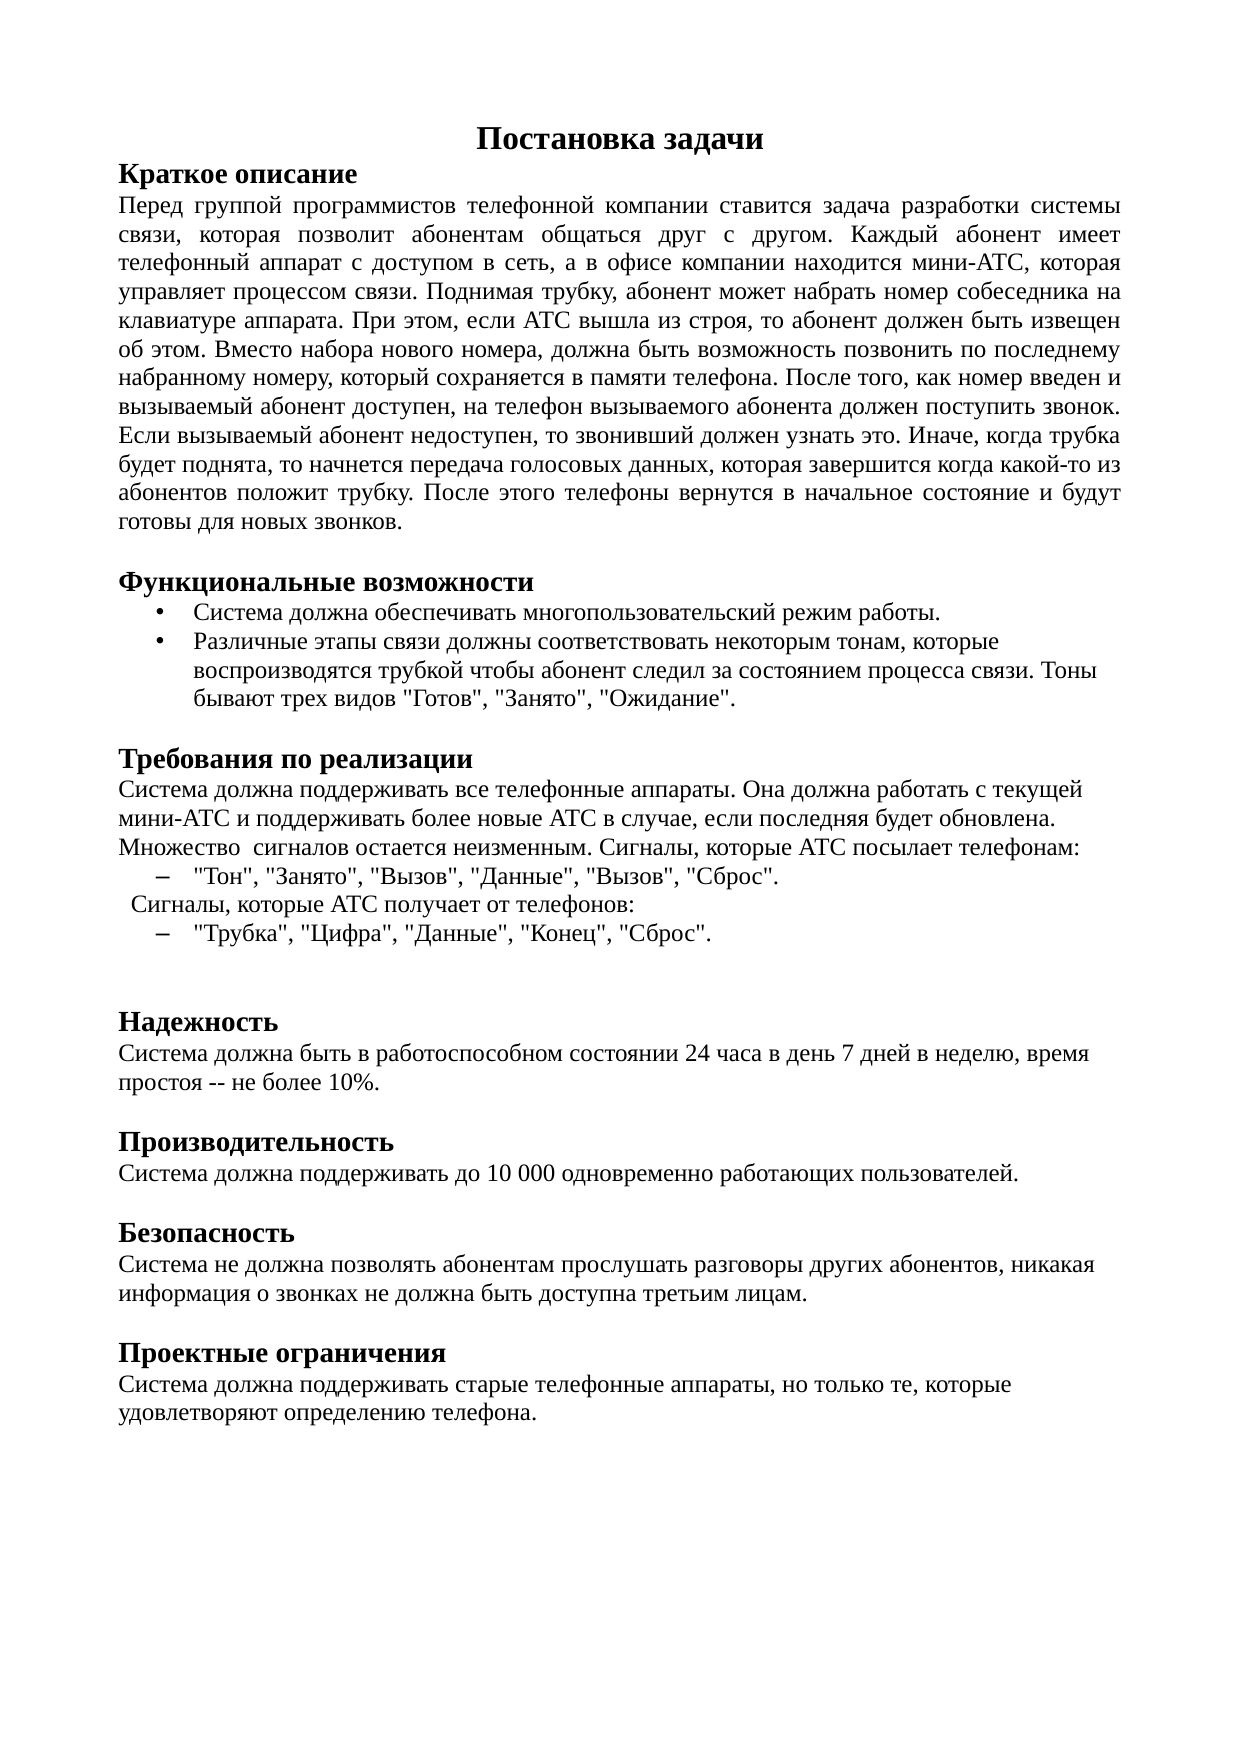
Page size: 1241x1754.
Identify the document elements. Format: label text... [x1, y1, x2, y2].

text Проектные ограничения [118, 1335, 1122, 1369]
text Краткое описание [118, 156, 1122, 190]
text Надежность [118, 1004, 1122, 1038]
list "Трубка", "Цифра", "Данные", "Конец", "Сброс". [156, 918, 1122, 947]
text Система должна поддерживать старые телефонные аппараты, но только те, которые удовлетворяют определению телефона. [118, 1369, 1122, 1426]
text Система должна поддерживать все телефонные аппараты. Она должна работать с текущей мини-АТС и поддерживать более новые АТС в случае, если последняя будет обновлена. Множество сигналов остается неизменным. Сигналы, которые АТС посылает телефонам: [118, 774, 1122, 861]
text Требования по реализации [118, 741, 1122, 774]
list Система должна обеспечивать многопользовательский режим работы. [156, 597, 1122, 626]
text Постановка задачи [118, 118, 1122, 156]
text Система должна поддерживать до 10 000 одновременно работающих пользователей. [118, 1158, 1122, 1187]
text Безопасность [118, 1215, 1122, 1249]
text Функциональные возможности [118, 564, 1122, 597]
text Производительность [118, 1124, 1122, 1158]
text Система должна быть в работоспособном состоянии 24 часа в день 7 дней в неделю, время простоя -- не более 10%. [118, 1038, 1122, 1096]
text Сигналы, которые АТС получает от телефонов: [118, 889, 1122, 918]
list Различные этапы связи должны соответствовать некоторым тонам, которые воспроизводятся трубкой чтобы абонент следил за состоянием процесса связи. Тоны бывают трех видов "Готов", "Занято", "Ожидание". [156, 626, 1122, 712]
list "Тон", "Занято", "Вызов", "Данные", "Вызов", "Сброс". [156, 861, 1122, 889]
text Система не должна позволять абонентам прослушать разговоры других абонентов, никакая информация о звонках не должна быть доступна третьим лицам. [118, 1249, 1122, 1306]
text Перед группой программистов телефонной компании ставится задача разработки системы связи, которая позволит абонентам общаться друг с другом. Каждый абонент имеет телефонный аппарат с доступом в сеть, а в офисе компании находится мини-АТС, которая управляет процессом связи. Поднимая трубку, абонент может набрать номер собеседника на клавиатуре аппарата. При этом, если АТС вышла из строя, то абонент должен быть извещен об этом. Вместо набора нового номера, должна быть возможность позвонить по последнему набранному номеру, который сохраняется в памяти телефона. После того, как номер введен и вызываемый абонент доступен, на телефон вызываемого абонента должен поступить звонок. Если вызываемый абонент недоступен, то звонивший должен узнать это. Иначе, когда трубка будет поднята, то начнется передача голосовых данных, которая завершится когда какой-то из абонентов положит трубку. После этого телефоны вернутся в начальное состояние и будут готовы для новых звонков. [118, 190, 1122, 535]
